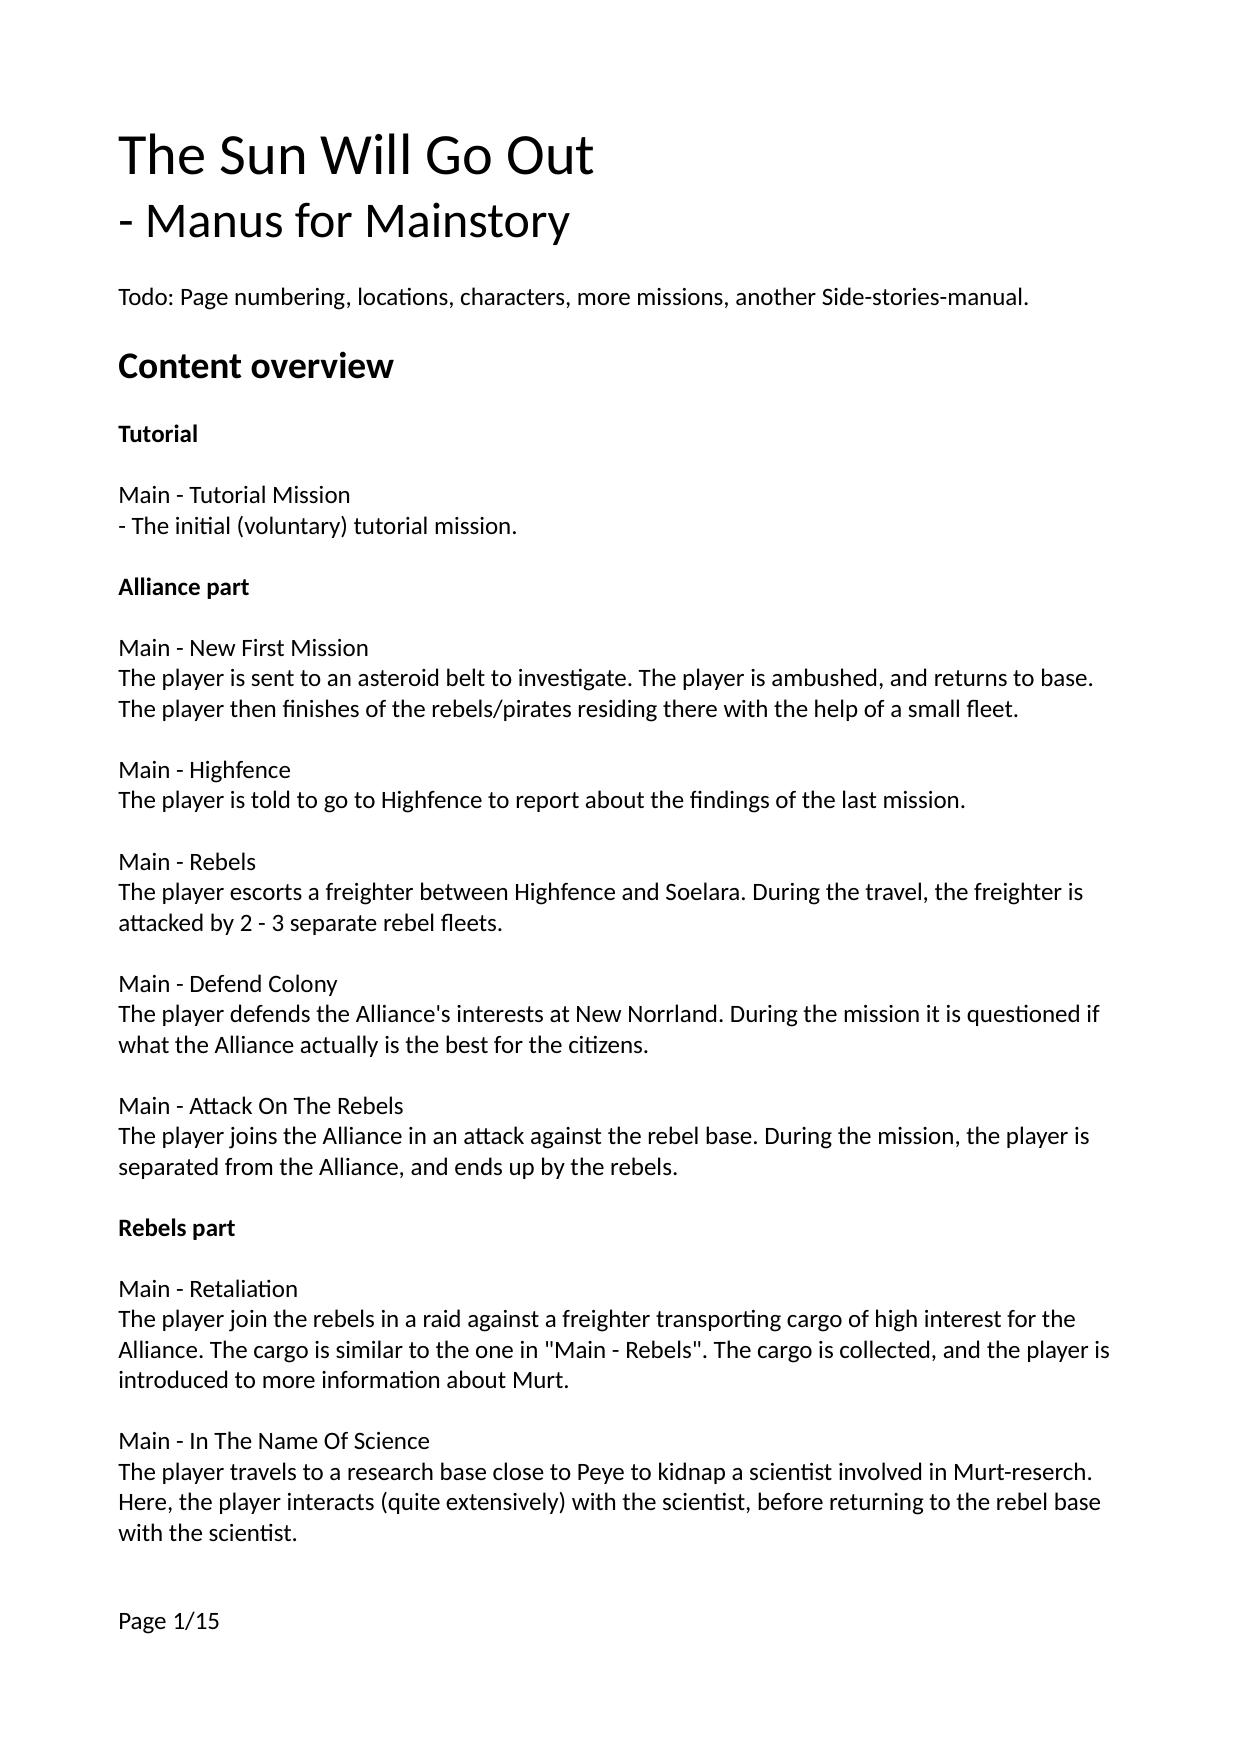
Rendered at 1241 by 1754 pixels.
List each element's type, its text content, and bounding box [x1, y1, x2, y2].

text Main - Attack On The Rebels [118, 1090, 1122, 1120]
text The player join the rebels in a raid against a freighter transporting cargo of high interest for the Alliance. The cargo is similar to the one in "Main - Rebels". The cargo is collected, and the player is introduced to more information about Murt. [118, 1303, 1122, 1395]
text - The initial (voluntary) tutorial mission. [118, 510, 1122, 540]
text The player is told to go to Highfence to report about the findings of the last mission. [118, 784, 1122, 815]
text Main - Retaliation [118, 1273, 1122, 1303]
text Alliance part [118, 571, 1122, 601]
text Main - Tutorial Mission [118, 479, 1122, 510]
text The player defends the Alliance's interests at New Norrland. During the mission it is questioned if what the Alliance actually is the best for the citizens. [118, 998, 1122, 1059]
text Main - New First Mission [118, 632, 1122, 662]
text Main - In The Name Of Science [118, 1426, 1122, 1456]
text The player joins the Alliance in an attack against the rebel base. During the mission, the player is separated from the Alliance, and ends up by the rebels. [118, 1120, 1122, 1181]
text Main - Highfence [118, 754, 1122, 784]
text Content overview [118, 342, 1122, 388]
text The player travels to a research base close to Peye to kidnap a scientist involved in Murt-reserch. Here, the player interacts (quite extensively) with the scientist, before returning to the rebel base with the scientist. [118, 1456, 1122, 1548]
text Todo: Page numbering, locations, characters, more missions, another Side-stories-manual. [118, 281, 1122, 311]
text The player escorts a freighter between Highfence and Soelara. During the travel, the freighter is attacked by 2 - 3 separate rebel fleets. [118, 876, 1122, 937]
text Tutorial [118, 418, 1122, 449]
text Main - Rebels [118, 846, 1122, 876]
text - Manus for Mainstory [118, 189, 1122, 250]
text Main - Defend Colony [118, 968, 1122, 998]
text The Sun Will Go Out [118, 118, 1122, 189]
text The player is sent to an asteroid belt to investigate. The player is ambushed, and returns to base. The player then finishes of the rebels/pirates residing there with the help of a small fleet. [118, 662, 1122, 723]
text Rebels part [118, 1212, 1122, 1242]
